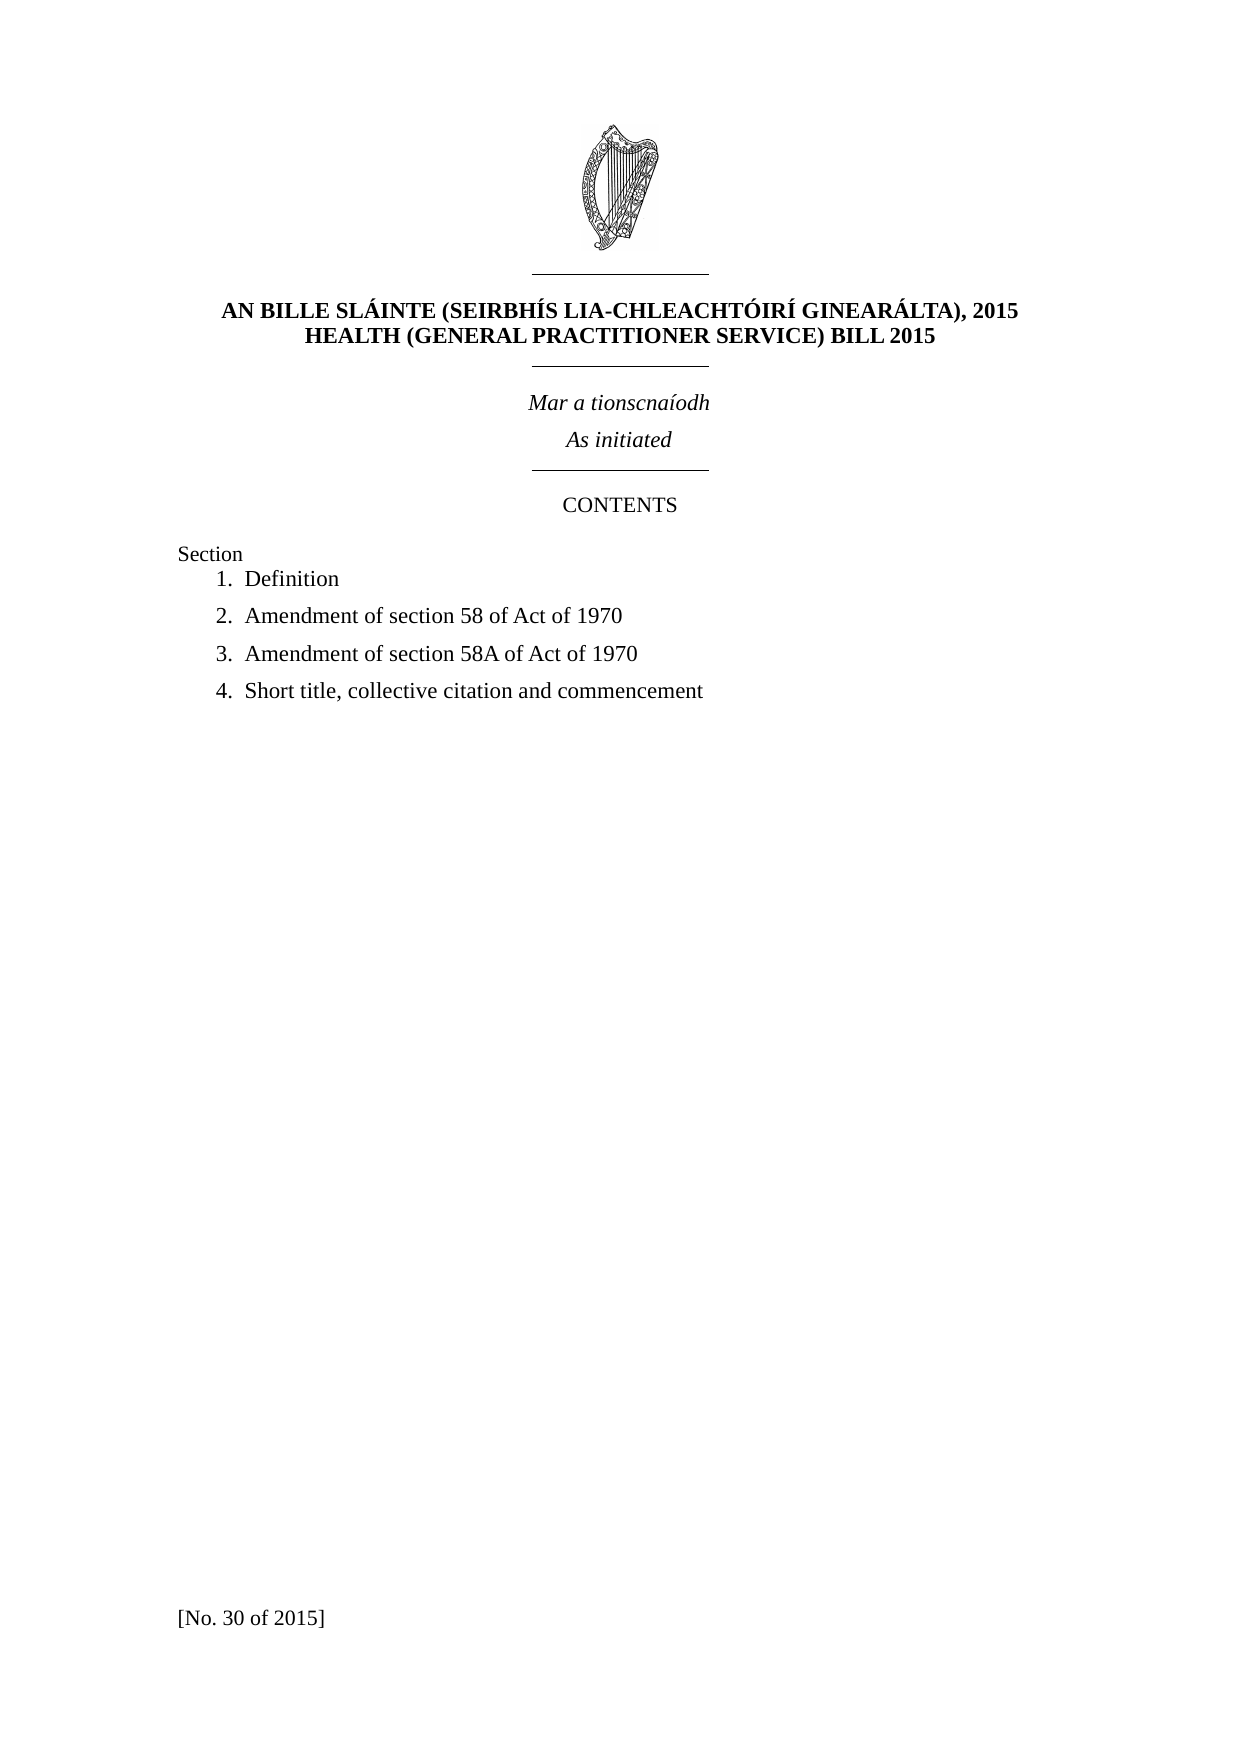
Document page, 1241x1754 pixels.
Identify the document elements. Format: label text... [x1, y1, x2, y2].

text 3. Amendment of section 58A of Act of 1970 [216, 640, 1063, 666]
text Mar a tionscnaíodh [177, 389, 1063, 415]
text As initiated [177, 427, 1063, 452]
title Health (General Practitioner Service) Bill 2015 [177, 323, 1063, 348]
title AN BILLE SLÁINTE (SEIRBHÍS LIA-CHLEACHTÓIRÍ GINEARÁLTA), 2015 [177, 297, 1063, 323]
text CONTENTS [177, 493, 1063, 517]
text Section [177, 542, 1063, 566]
text 2. Amendment of section 58 of Act of 1970 [216, 603, 1063, 629]
text 1. Definition [216, 566, 1063, 591]
picture [295, 117, 945, 257]
text 4. Short title, collective citation and commencement [216, 678, 1063, 703]
